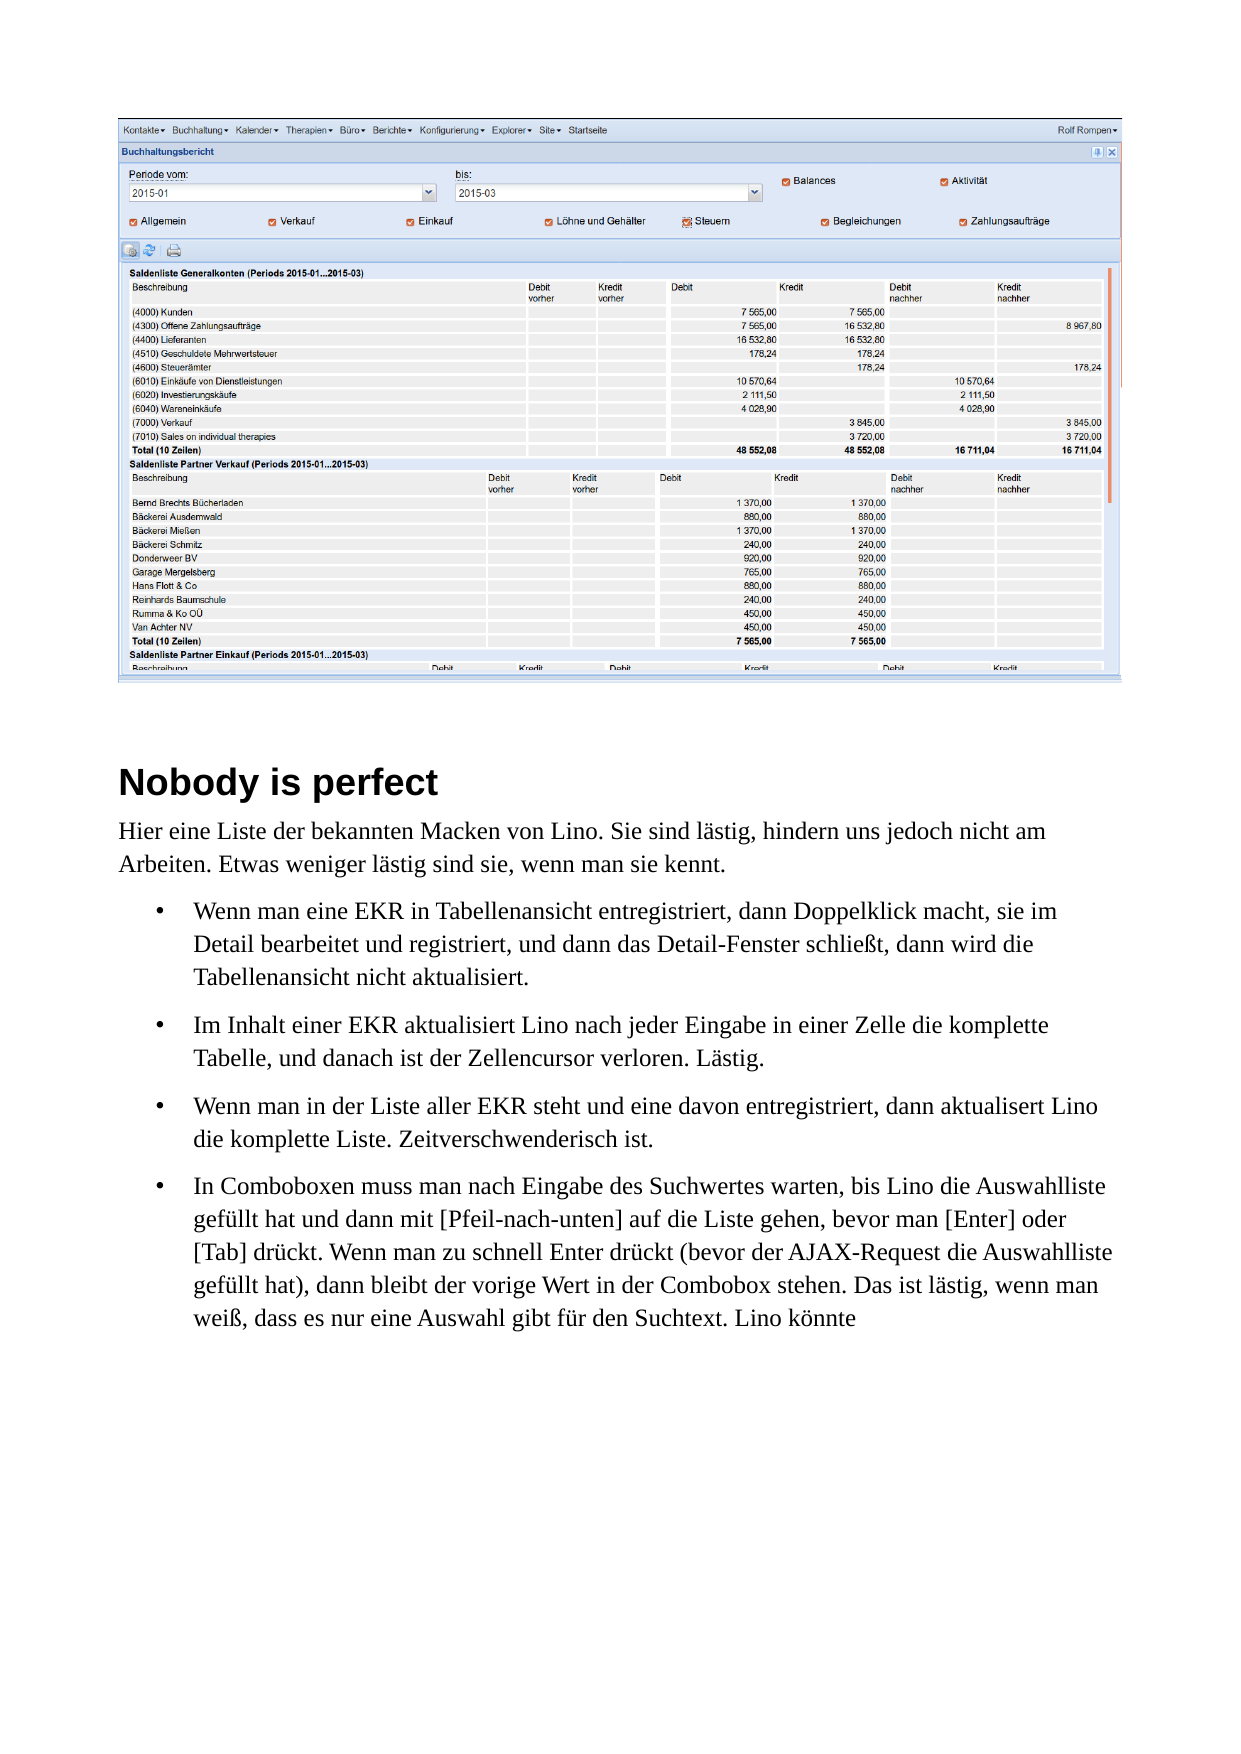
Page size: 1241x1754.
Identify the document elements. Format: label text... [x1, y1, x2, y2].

subtitle Nobody is perfect [118, 760, 1122, 803]
text Hier eine Liste der bekannten Macken von Lino. Sie sind lästig, hindern uns jedoch nicht am Arbeiten. Etwas weniger lästig sind sie, wenn man sie kennt. [118, 816, 1122, 878]
picture [118, 118, 1123, 683]
list Im Inhalt einer EKR aktualisiert Lino nach jeder Eingabe in einer Zelle die komplette Tabelle, und danach ist der Zellencursor verloren. Lästig. [156, 1010, 1122, 1072]
list Wenn man eine EKR in Tabellenansicht entregistriert, dann Doppelklick macht, sie im Detail bearbeitet und registriert, und dann das Detail-Fenster schließt, dann wird die Tabellenansicht nicht aktualisiert. [156, 896, 1122, 991]
list Wenn man in der Liste aller EKR steht und eine davon entregistriert, dann aktualisert Lino die komplette Liste. Zeitverschwenderisch ist. [156, 1091, 1122, 1152]
list In Comboboxen muss man nach Eingabe des Suchwertes warten, bis Lino die Auswahlliste gefüllt hat und dann mit [Pfeil-nach-unten] auf die Liste gehen, bevor man [Enter] oder [Tab] drückt. Wenn man zu schnell Enter drückt (bevor der AJAX-Request die Auswahlliste gefüllt hat), dann bleibt der vorige Wert in der Combobox stehen. Das ist lästig, wenn man weiß, dass es nur eine Auswahl gibt für den Suchtext. Lino könnte [156, 1171, 1122, 1332]
